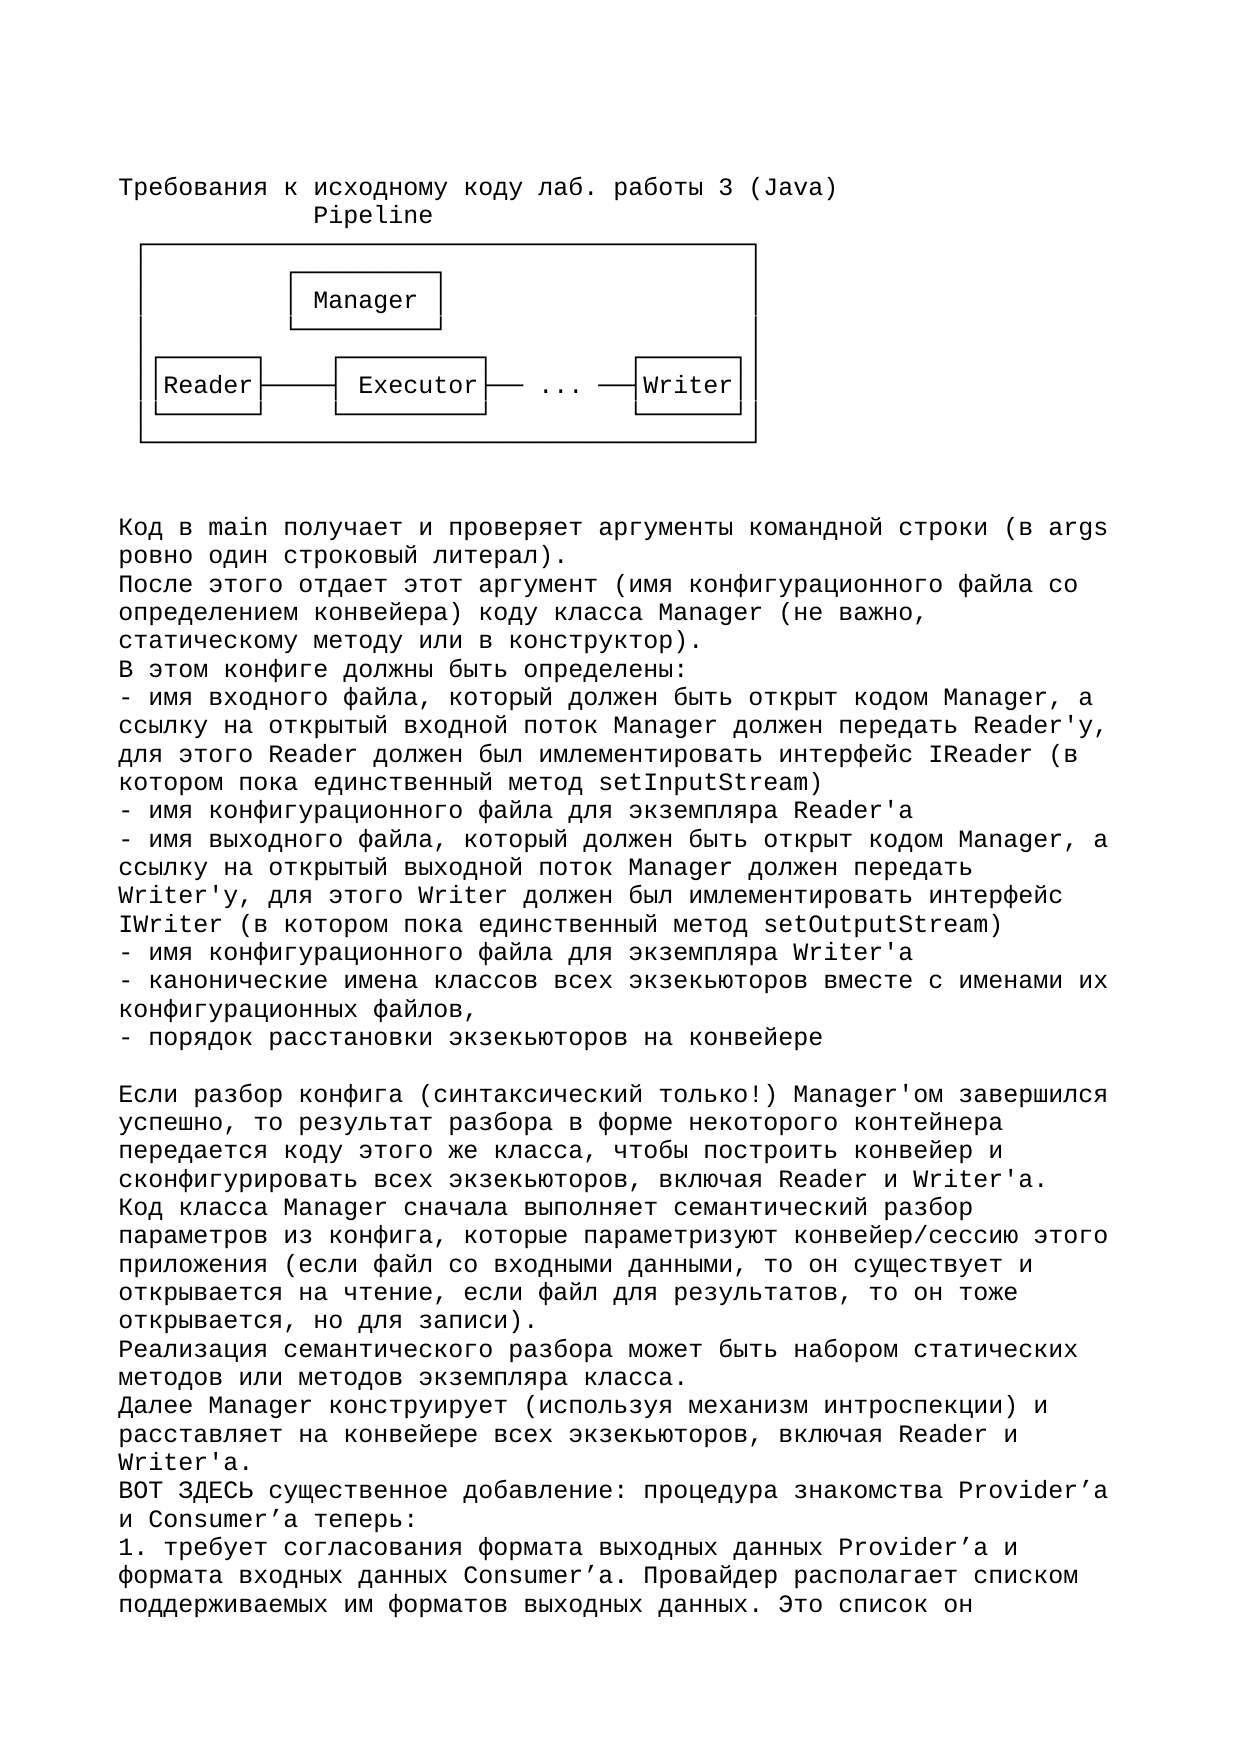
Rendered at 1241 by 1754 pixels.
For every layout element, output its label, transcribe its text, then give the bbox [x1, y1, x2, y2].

text │┌──────┐ ┌─────────┐ ┌──────┐│ [141, 345, 755, 373]
text - канонические имена классов всех экзекьюторов вместе с именами их конфигурационных файлов, [118, 968, 1122, 1025]
text │ └─────────┘ │ [118, 316, 140, 345]
text ││Reader├────┤ Executor├── ... ──┤Writer││ [756, 373, 1122, 401]
text │┌──────┐ ┌─────────┐ ┌──────┐│ [636, 358, 740, 373]
text │ ┌─────────┐ │ [291, 273, 440, 288]
text │ │ Manager │ │ [291, 288, 440, 316]
text │ │ Manager │ │ [441, 288, 755, 316]
text - порядок расстановки экзекьюторов на конвейере [118, 1025, 1122, 1053]
text ││Reader├────┤ Executor├── ... ──┤Writer││ [636, 373, 740, 401]
text │ ┌─────────┐ │ [118, 260, 140, 288]
text │└──────┘ └─────────┘ └──────┘│ [636, 401, 740, 413]
text │ │ Manager │ │ [141, 288, 290, 316]
text Если разбор конфига (синтаксический только!) Manager'ом завершился успешно, то результат разбора в форме некоторого контейнера передается коду этого же класса, чтобы построить конвейер и сконфигурировать всех экзекьюторов, включая Reader и Writer'а. [118, 1081, 1122, 1195]
text │└──────┘ └─────────┘ └──────┘│ [156, 401, 260, 413]
text После этого отдает этот аргумент (имя конфигурационного файла со определением конвейера) коду класса Manager (не важно, статическому методу или в конструктор). [118, 571, 1122, 656]
text Pipeline [118, 203, 1122, 231]
text - имя конфигурационного файла для экземпляра Writer'а [118, 940, 1122, 968]
text Код в main получает и проверяет аргументы командной строки (в args ровно один строковый литерал). [118, 515, 1122, 571]
text │└──────┘ └─────────┘ └──────┘│ [141, 401, 755, 430]
text В этом конфиге должны быть определены: [118, 656, 1122, 685]
text ││Reader├────┤ Executor├── ... ──┤Writer││ [156, 373, 260, 401]
text │ ┌─────────┐ │ [141, 260, 755, 288]
text │ └─────────┘ │ [291, 316, 440, 328]
text ││Reader├────┤ Executor├── ... ──┤Writer││ [486, 373, 635, 401]
text └────────────────────────────────────────┘ [118, 430, 1122, 458]
text Код класса Manager сначала выполняет семантический разбор параметров из конфига, которые параметризуют конвейер/сессию этого приложения (если файл со входными данными, то он существует и открывается на чтение, если файл для результатов, то он тоже открывается, но для записи). [118, 1195, 1122, 1336]
text Далее Manager конструирует (используя механизм интроспекции) и расставляет на конвейере всех экзекьюторов, включая Reader и Writer'а. [118, 1393, 1122, 1478]
text ┌────────────────────────────────────────┐ [118, 231, 1122, 260]
text ВОТ ЗДЕСЬ существенное добавление: процедура знакомства Provider’а и Consumer’а теперь: [118, 1478, 1122, 1535]
text │└──────┘ └─────────┘ └──────┘│ [118, 401, 140, 430]
text ││Reader├────┤ Executor├── ... ──┤Writer││ [261, 386, 335, 401]
text │└──────┘ └─────────┘ └──────┘│ [756, 401, 1122, 430]
text │ ┌─────────┐ │ [756, 260, 1122, 288]
text Реализация семантического разбора может быть набором статических методов или методов экземпляра класса. [118, 1336, 1122, 1393]
text │┌──────┐ ┌─────────┐ ┌──────┐│ [156, 358, 260, 373]
text │└──────┘ └─────────┘ └──────┘│ [336, 401, 485, 413]
text Требования к исходному коду лаб. работы 3 (Java) [118, 175, 1122, 203]
text │ └─────────┘ │ [756, 316, 1122, 345]
text - имя выходного файла, который должен быть открыт кодом Manager, а ссылку на открытый выходной поток Manager должен передать Writer'у, для этого Writer должен был имлементировать интерфейс IWriter (в котором пока единственный метод setOutputStream) [118, 826, 1122, 940]
text │ │ Manager │ │ [756, 288, 1122, 316]
text - имя входного файла, который должен быть открыт кодом Manager, а ссылку на открытый входной поток Manager должен передать Reader'у, для этого Reader должен был имлементировать интерфейс IReader (в котором пока единственный метод setInputStream) [118, 685, 1122, 798]
text │┌──────┐ ┌─────────┐ ┌──────┐│ [336, 358, 485, 373]
text │ │ Manager │ │ [118, 288, 140, 316]
text │┌──────┐ ┌─────────┐ ┌──────┐│ [756, 345, 1122, 373]
text 1. требует согласования формата выходных данных Provider’а и формата входных данных Consumer’а. Провайдер располагает списком поддерживаемых им форматов выходных данных. Это список он [118, 1535, 1122, 1620]
text - имя конфигурационного файла для экземпляра Reader'а [118, 798, 1122, 826]
text │ └─────────┘ │ [141, 316, 755, 345]
text ││Reader├────┤ Executor├── ... ──┤Writer││ [336, 373, 485, 401]
